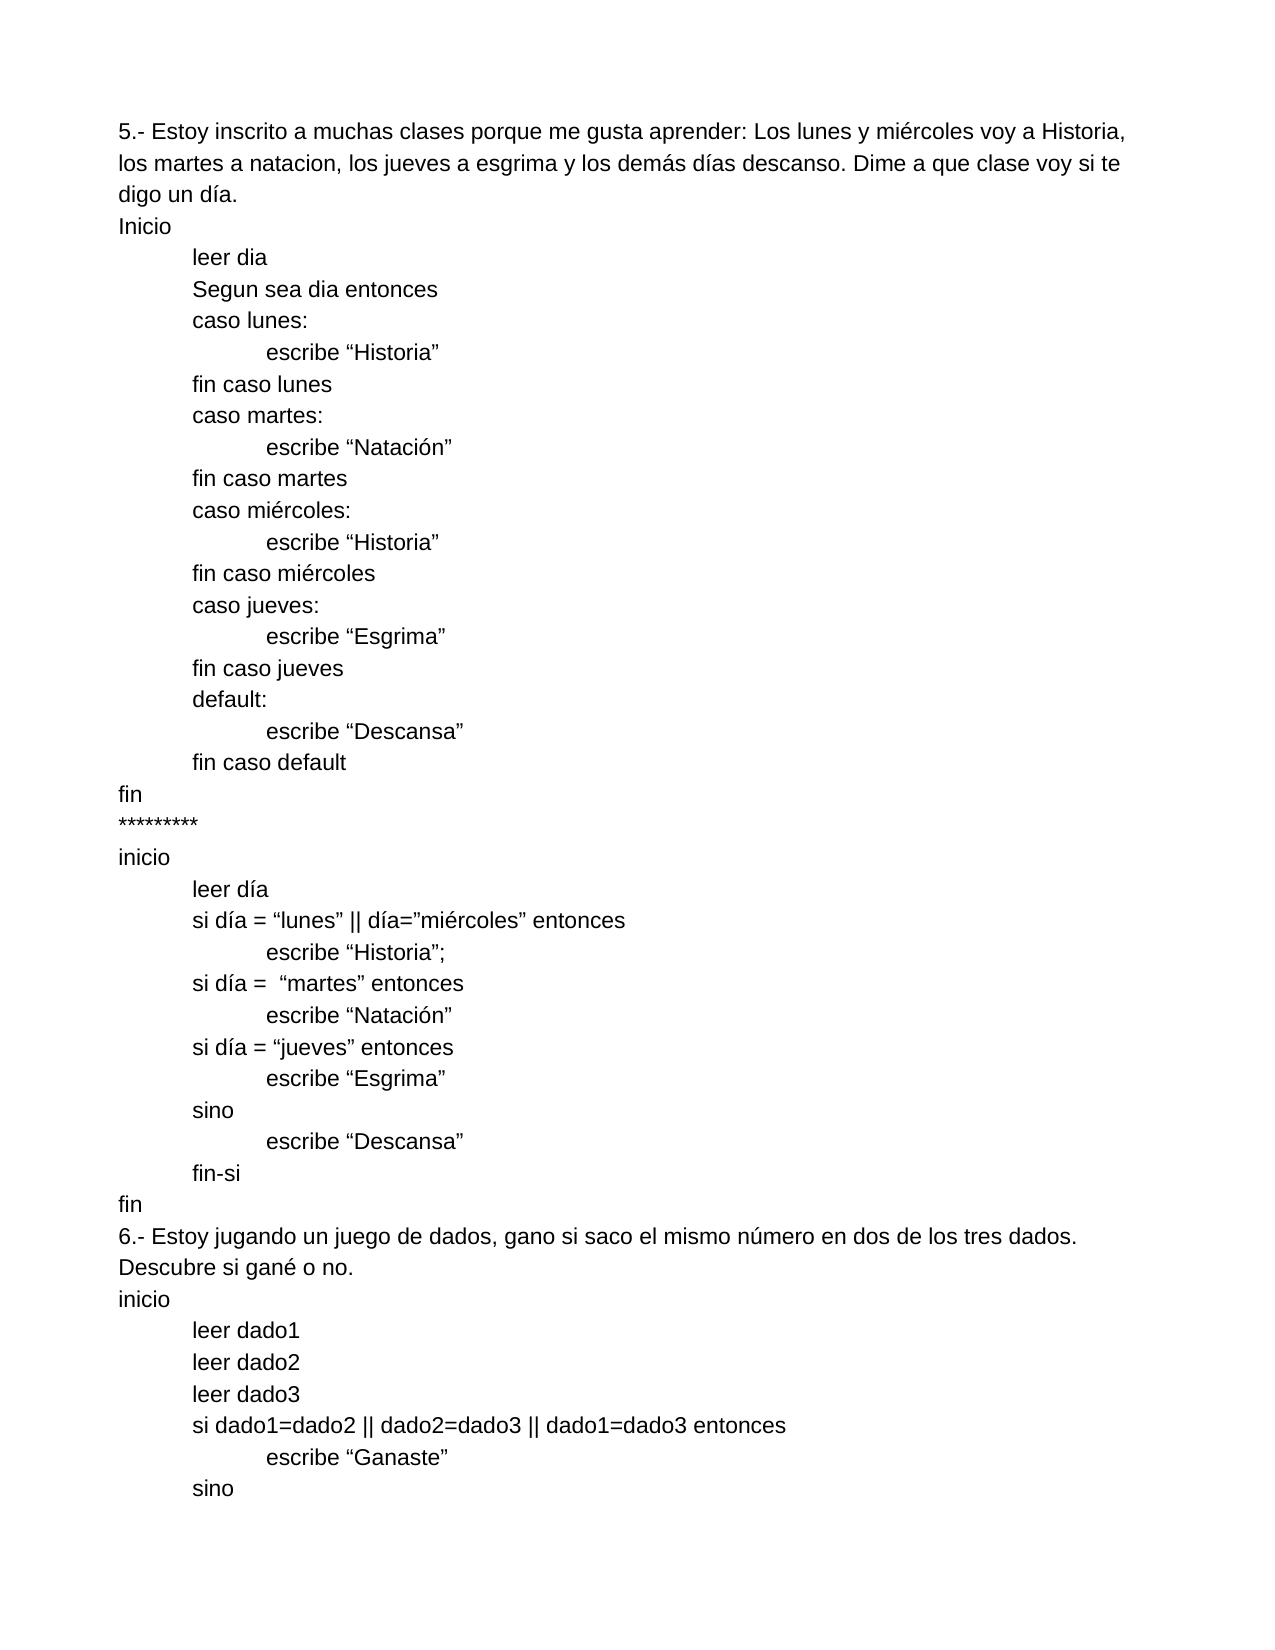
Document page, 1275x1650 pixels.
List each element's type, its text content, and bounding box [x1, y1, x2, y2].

text leer dado3 [118, 1381, 1157, 1407]
text fin caso lunes [118, 371, 1157, 397]
text caso jueves: [118, 592, 1157, 618]
text escribe “Descansa” [118, 1128, 1157, 1154]
text fin [118, 1191, 1157, 1218]
text default: [118, 686, 1157, 713]
text escribe “Esgrima” [118, 1065, 1157, 1091]
text leer día [118, 876, 1157, 902]
text 6.- Estoy jugando un juego de dados, gano si saco el mismo número en dos de los tres dados. Descubre si gané o no. [118, 1223, 1157, 1281]
text sino [118, 1097, 1157, 1123]
text Segun sea dia entonces [118, 276, 1157, 302]
text si día = “lunes” || día=”miércoles” entonces [118, 907, 1157, 933]
text escribe “Natación” [118, 1002, 1157, 1028]
text leer dado2 [118, 1349, 1157, 1375]
text Inicio [118, 213, 1157, 239]
text fin [118, 781, 1157, 807]
text fin caso default [118, 749, 1157, 776]
text fin caso jueves [118, 655, 1157, 681]
text escribe “Natación” [118, 434, 1157, 460]
text 5.- Estoy inscrito a muchas clases porque me gusta aprender: Los lunes y miércoles voy a Historia, los martes a natacion, los jueves a esgrima y los demás días descanso. Dime a que clase voy si te digo un día. [118, 118, 1157, 208]
text fin caso martes [118, 465, 1157, 492]
text si día = “martes” entonces [118, 970, 1157, 997]
text inicio [118, 1286, 1157, 1312]
text leer dado1 [118, 1317, 1157, 1344]
text si dado1=dado2 || dado2=dado3 || dado1=dado3 entonces [118, 1412, 1157, 1438]
text escribe “Historia” [118, 528, 1157, 555]
text fin-si [118, 1160, 1157, 1186]
text inicio [118, 844, 1157, 870]
text escribe “Historia” [118, 339, 1157, 365]
text si día = “jueves” entonces [118, 1033, 1157, 1060]
text caso miércoles: [118, 497, 1157, 523]
text escribe “Descansa” [118, 718, 1157, 744]
text sino [118, 1475, 1157, 1502]
text escribe “Ganaste” [118, 1444, 1157, 1470]
text escribe “Historia”; [118, 939, 1157, 965]
text ********* [118, 812, 1157, 839]
text escribe “Esgrima” [118, 623, 1157, 649]
text leer dia [118, 244, 1157, 271]
text caso martes: [118, 402, 1157, 428]
text caso lunes: [118, 307, 1157, 334]
text fin caso miércoles [118, 560, 1157, 586]
